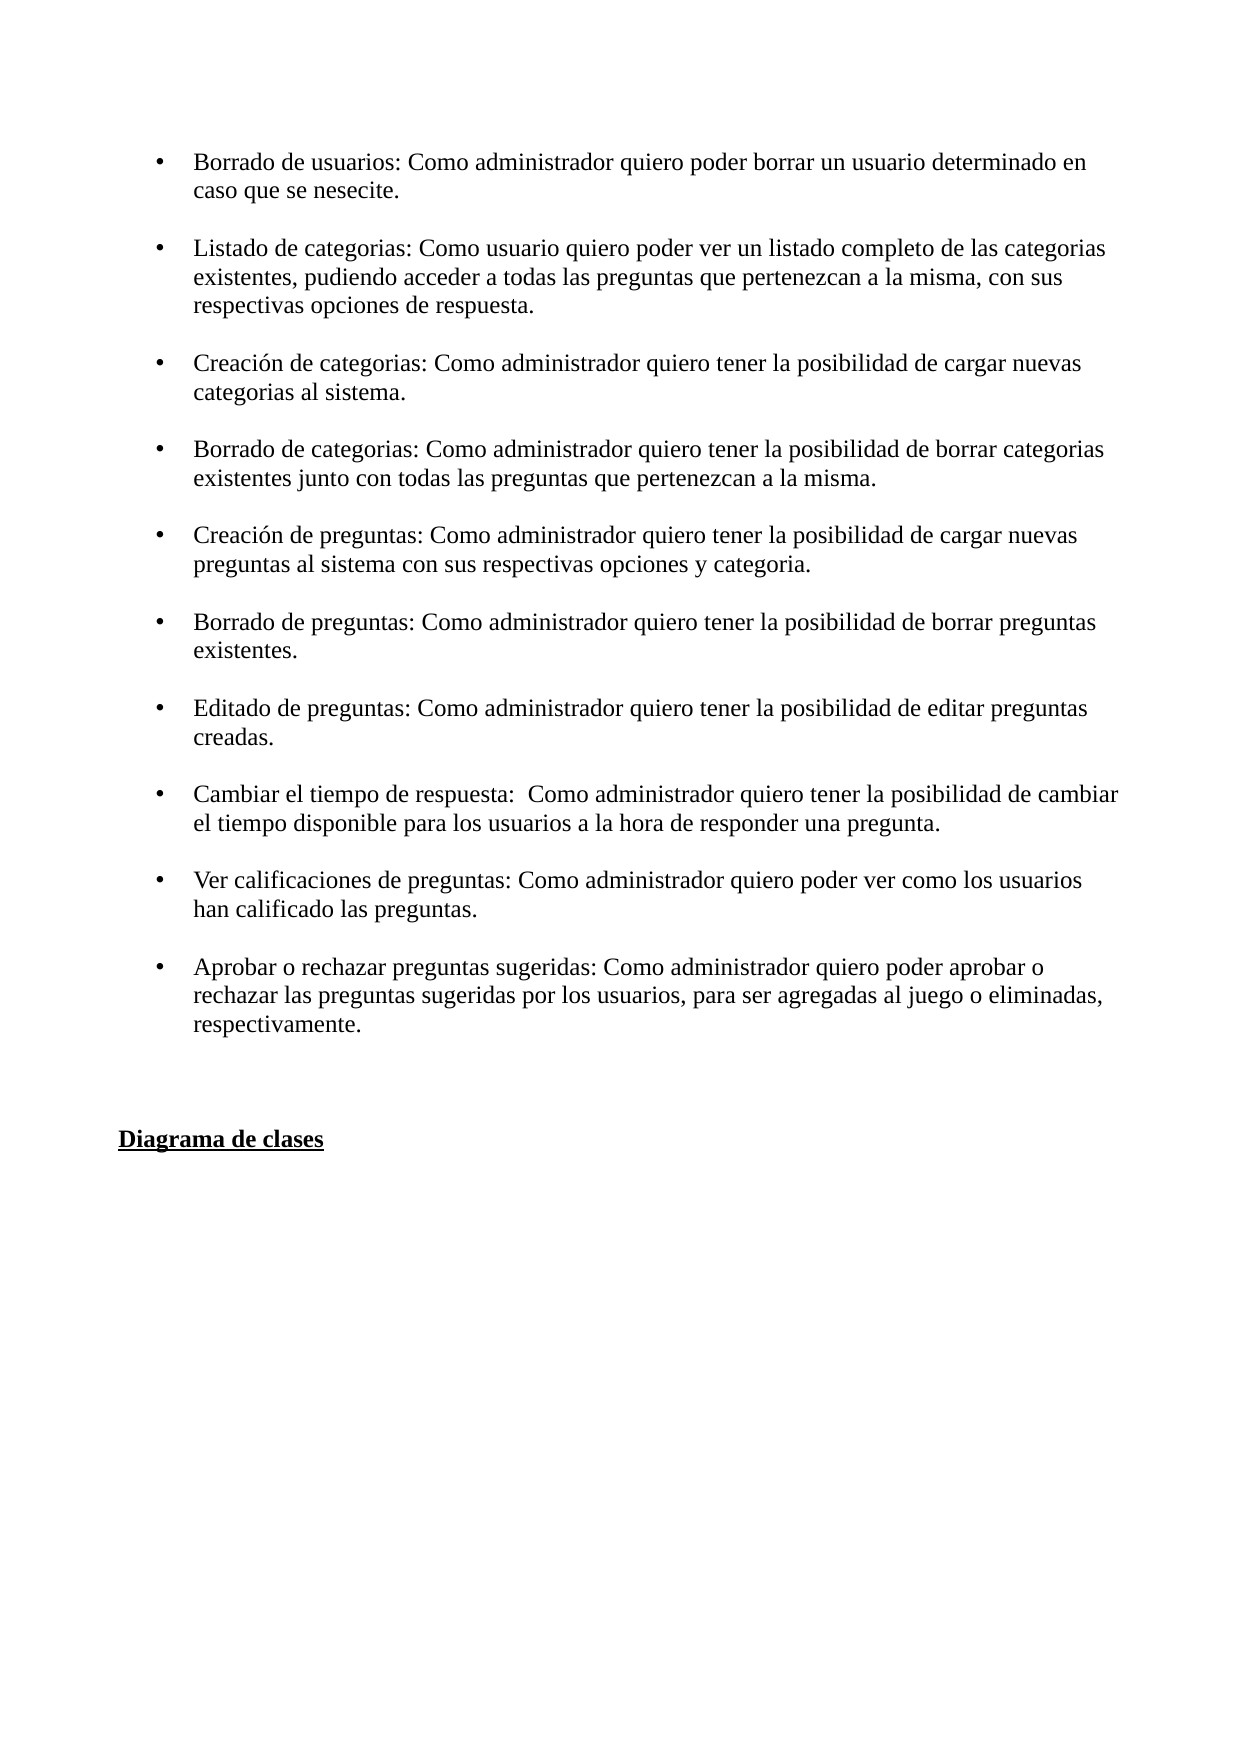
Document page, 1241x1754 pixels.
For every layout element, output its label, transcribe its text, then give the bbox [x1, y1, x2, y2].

list Borrado de categorias: Como administrador quiero tener la posibilidad de borrar categorias existentes junto con todas las preguntas que pertenezcan a la misma. [156, 434, 1122, 492]
list Creación de categorias: Como administrador quiero tener la posibilidad de cargar nuevas categorias al sistema. [156, 348, 1122, 406]
list Aprobar o rechazar preguntas sugeridas: Como administrador quiero poder aprobar o rechazar las preguntas sugeridas por los usuarios, para ser agregadas al juego o eliminadas, respectivamente. [156, 952, 1122, 1038]
text Diagrama de clases [118, 1124, 1122, 1153]
list Cambiar el tiempo de respuesta: Como administrador quiero tener la posibilidad de cambiar el tiempo disponible para los usuarios a la hora de responder una pregunta. [156, 779, 1122, 837]
list Creación de preguntas: Como administrador quiero tener la posibilidad de cargar nuevas preguntas al sistema con sus respectivas opciones y categoria. [156, 521, 1122, 578]
list Borrado de preguntas: Como administrador quiero tener la posibilidad de borrar preguntas existentes. [156, 607, 1122, 664]
list Borrado de usuarios: Como administrador quiero poder borrar un usuario determinado en caso que se nesecite. [156, 147, 1122, 204]
list Listado de categorias: Como usuario quiero poder ver un listado completo de las categorias existentes, pudiendo acceder a todas las preguntas que pertenezcan a la misma, con sus respectivas opciones de respuesta. [156, 233, 1122, 319]
list Ver calificaciones de preguntas: Como administrador quiero poder ver como los usuarios han calificado las preguntas. [156, 866, 1122, 923]
list Editado de preguntas: Como administrador quiero tener la posibilidad de editar preguntas creadas. [156, 693, 1122, 751]
